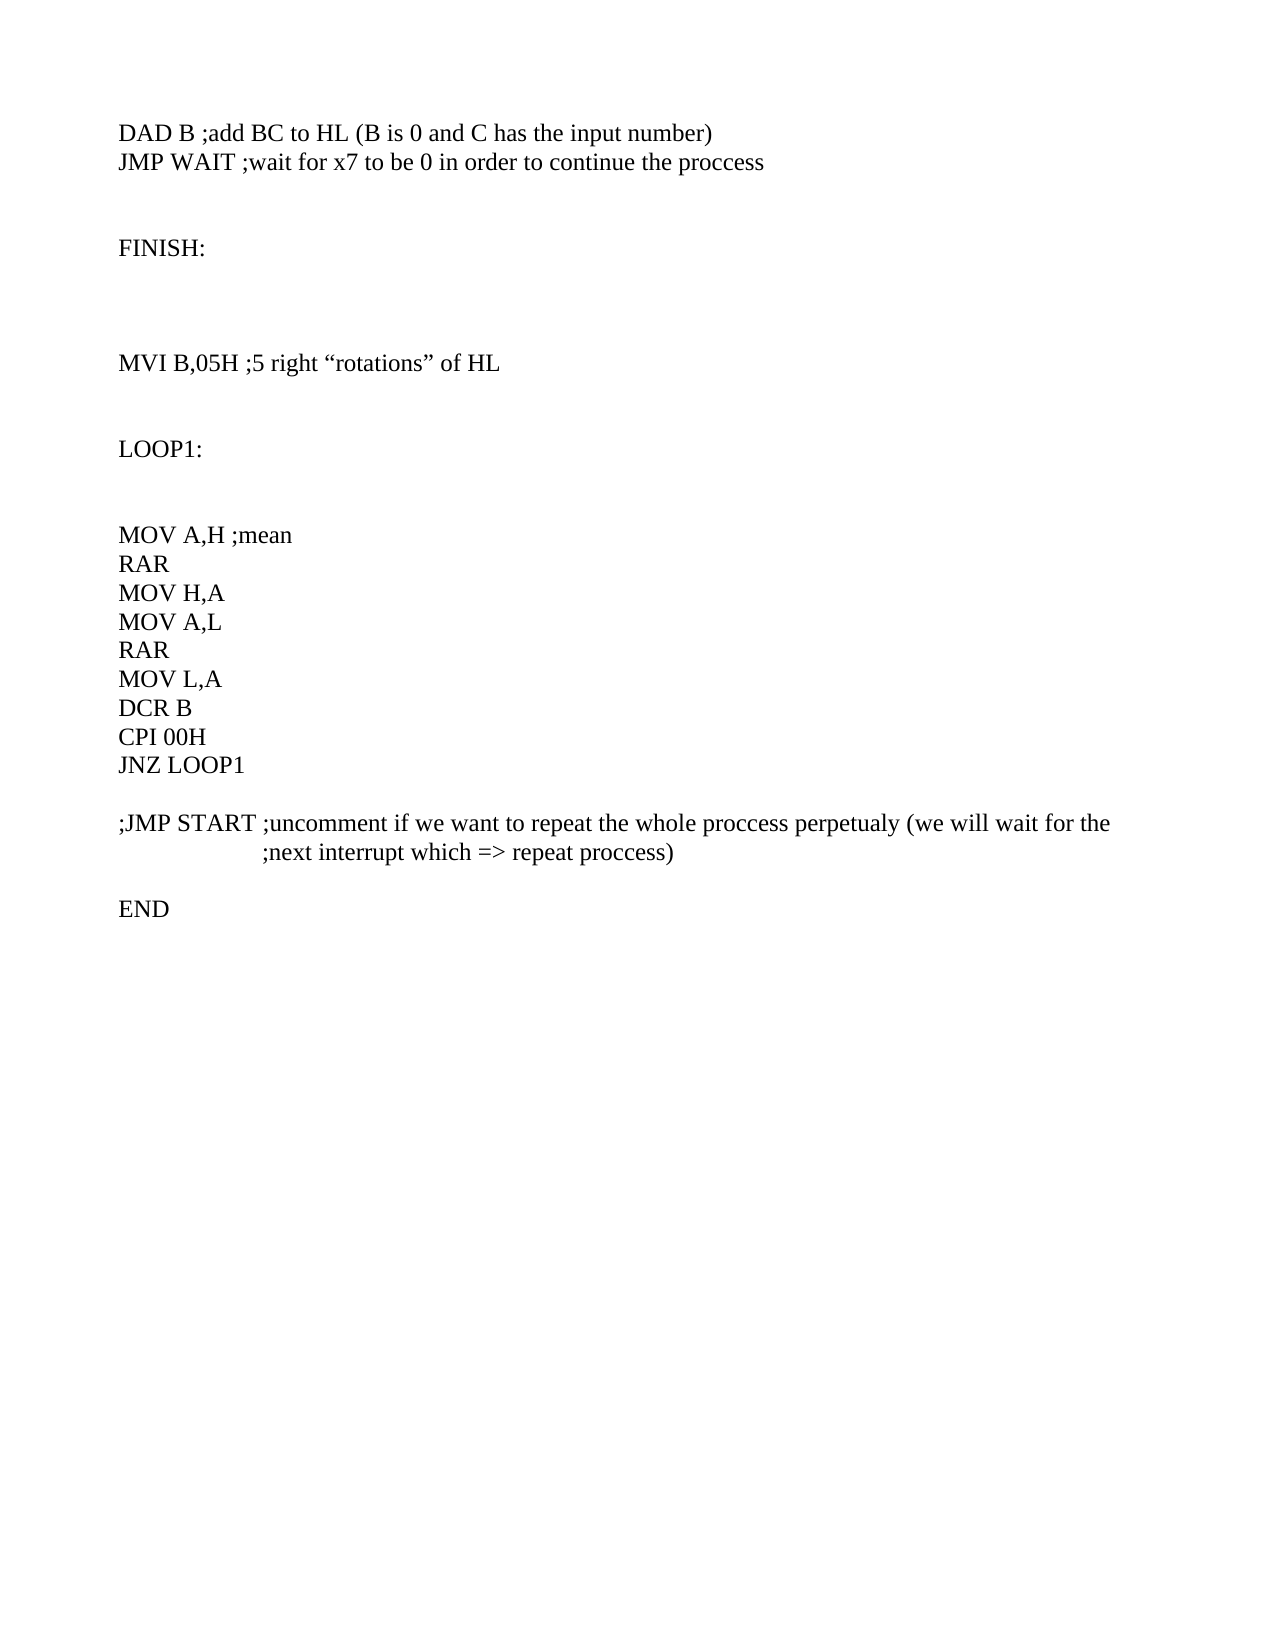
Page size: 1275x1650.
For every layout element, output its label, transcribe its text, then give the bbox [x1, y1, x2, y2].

text ;next interrupt which => repeat proccess) [118, 837, 1157, 866]
text RAR [118, 636, 1157, 664]
text MOV H,A [118, 578, 1157, 607]
text FINISH: [118, 233, 1157, 262]
text JNZ LOOP1 [118, 751, 1157, 779]
text CPI 00H [118, 722, 1157, 751]
text DAD B ;add BC to HL (B is 0 and C has the input number) [118, 118, 1157, 147]
text MOV L,A [118, 664, 1157, 693]
text END [118, 894, 1157, 923]
text MOV A,H ;mean [118, 521, 1157, 549]
text LOOP1: [118, 434, 1157, 463]
text MVI B,05H ;5 right “rotations” of HL [118, 348, 1157, 406]
text RAR [118, 549, 1157, 578]
text MOV A,L [118, 607, 1157, 636]
text DCR B [118, 693, 1157, 722]
text JMP WAIT ;wait for x7 to be 0 in order to continue the proccess [118, 147, 1157, 176]
text ;JMP START ;uncomment if we want to repeat the whole proccess perpetualy (we will wait for the [118, 808, 1157, 837]
